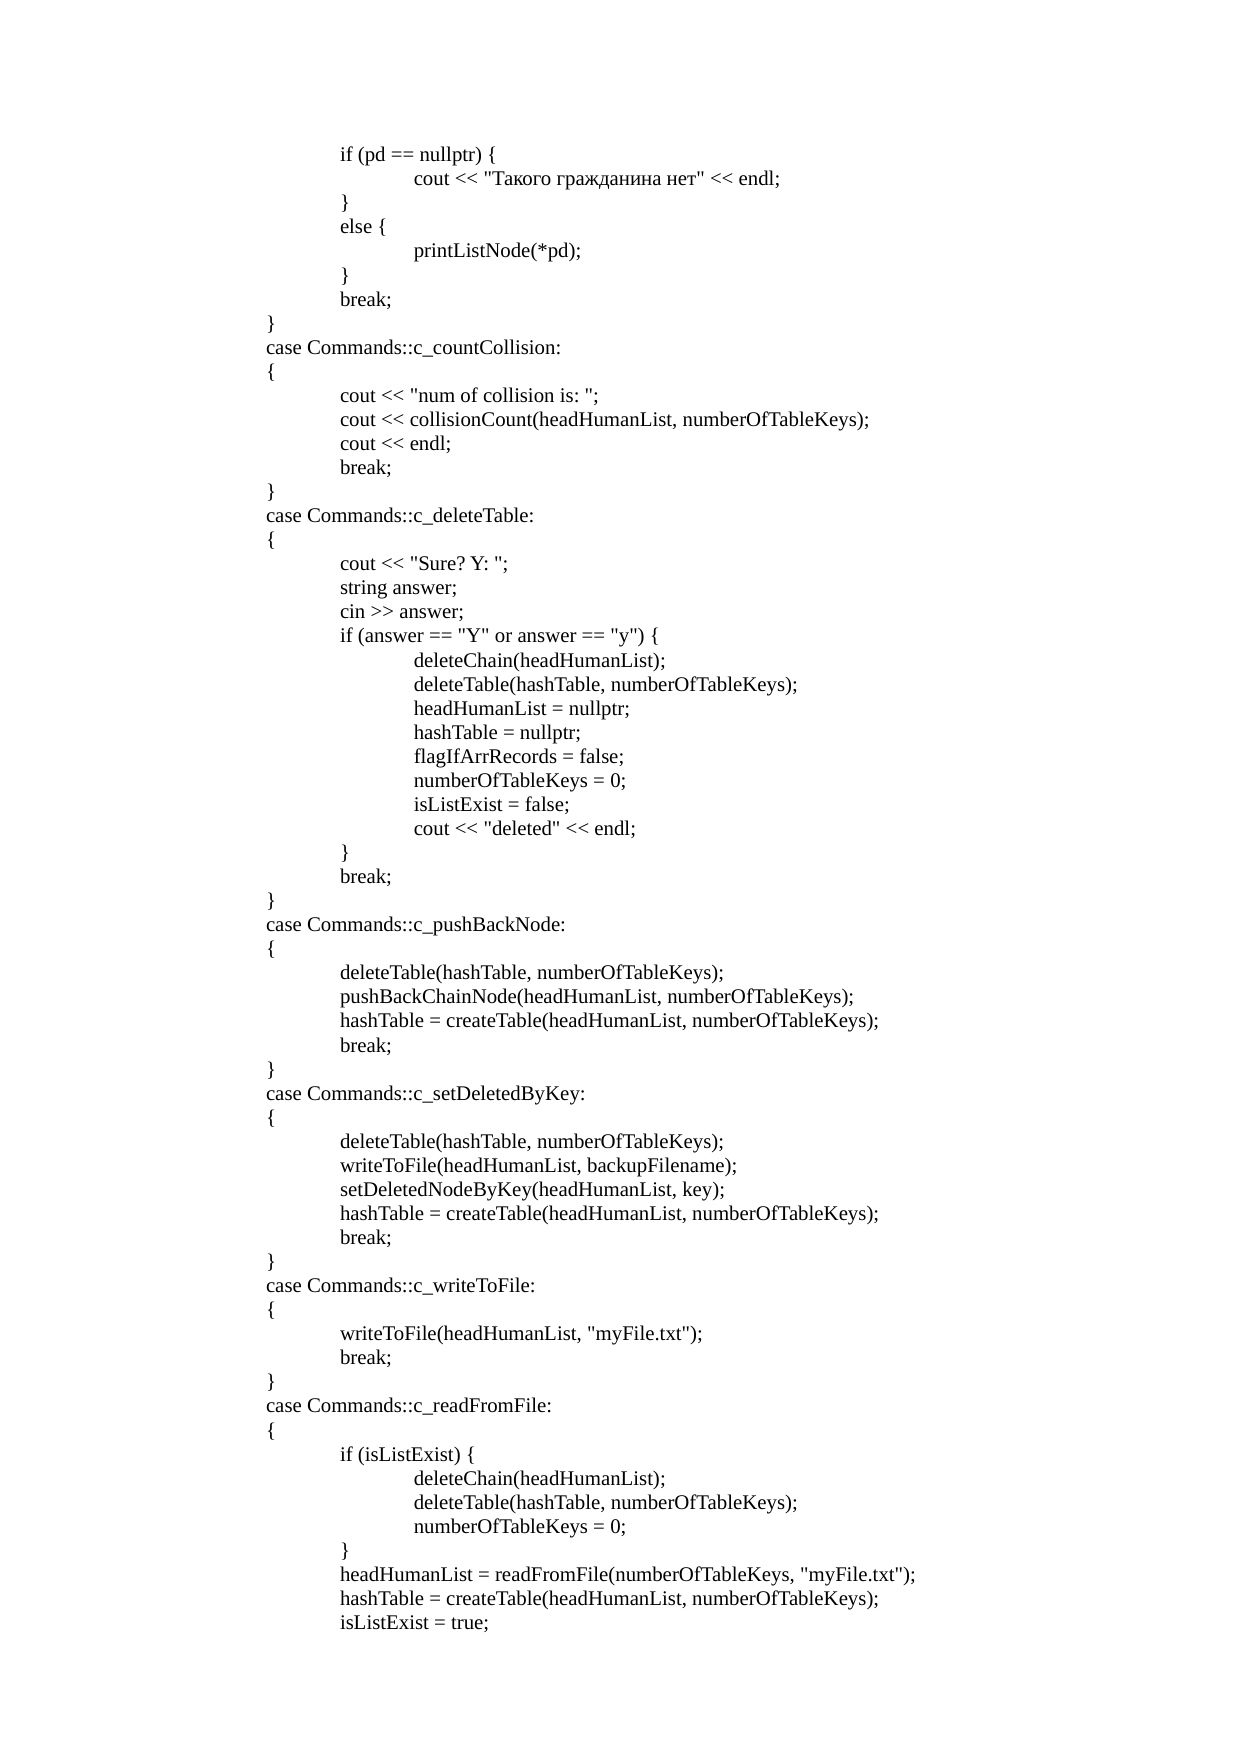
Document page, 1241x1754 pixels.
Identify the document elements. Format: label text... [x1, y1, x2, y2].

text setDeletedNodeByKey(headHumanList, key); [118, 1177, 1122, 1201]
text break; [118, 287, 1122, 311]
text } [118, 840, 1122, 864]
text case Commands::c_pushBackNode: [118, 912, 1122, 936]
text cout << collisionCount(headHumanList, numberOfTableKeys); [118, 407, 1122, 431]
text flagIfArrRecords = false; [118, 744, 1122, 768]
text headHumanList = nullptr; [118, 696, 1122, 720]
text cout << "deleted" << endl; [118, 816, 1122, 840]
text cin >> answer; [118, 599, 1122, 623]
text break; [118, 1225, 1122, 1249]
text writeToFile(headHumanList, backupFilename); [118, 1153, 1122, 1177]
text cout << endl; [118, 431, 1122, 455]
text numberOfTableKeys = 0; [118, 1514, 1122, 1538]
text deleteChain(headHumanList); [118, 1466, 1122, 1490]
text break; [118, 455, 1122, 479]
text } [118, 479, 1122, 503]
text { [118, 1297, 1122, 1321]
text string answer; [118, 575, 1122, 599]
text numberOfTableKeys = 0; [118, 768, 1122, 792]
text else { [118, 214, 1122, 238]
text writeToFile(headHumanList, "myFile.txt"); [118, 1321, 1122, 1345]
text case Commands::c_deleteTable: [118, 503, 1122, 527]
text { [118, 1417, 1122, 1442]
text cout << "Sure? Y: "; [118, 551, 1122, 575]
text deleteTable(hashTable, numberOfTableKeys); [118, 1490, 1122, 1514]
text hashTable = createTable(headHumanList, numberOfTableKeys); [118, 1586, 1122, 1610]
text { [118, 359, 1122, 383]
text break; [118, 1345, 1122, 1369]
text deleteTable(hashTable, numberOfTableKeys); [118, 672, 1122, 696]
text case Commands::c_countCollision: [118, 335, 1122, 359]
text } [118, 262, 1122, 287]
text case Commands::c_setDeletedByKey: [118, 1081, 1122, 1105]
text hashTable = createTable(headHumanList, numberOfTableKeys); [118, 1201, 1122, 1225]
text headHumanList = readFromFile(numberOfTableKeys, "myFile.txt"); [118, 1562, 1122, 1586]
text hashTable = nullptr; [118, 720, 1122, 744]
text { [118, 1105, 1122, 1129]
text deleteTable(hashTable, numberOfTableKeys); [118, 1129, 1122, 1153]
text } [118, 311, 1122, 335]
text deleteTable(hashTable, numberOfTableKeys); [118, 960, 1122, 984]
text } [118, 1057, 1122, 1081]
text pushBackChainNode(headHumanList, numberOfTableKeys); [118, 984, 1122, 1008]
text deleteChain(headHumanList); [118, 647, 1122, 672]
text case Commands::c_readFromFile: [118, 1393, 1122, 1417]
text cout << "Такого гражданина нет" << endl; [118, 166, 1122, 190]
text if (isListExist) { [118, 1442, 1122, 1466]
text } [118, 190, 1122, 214]
text isListExist = false; [118, 792, 1122, 816]
text cout << "num of collision is: "; [118, 383, 1122, 407]
text if (answer == "Y" or answer == "y") { [118, 623, 1122, 647]
text case Commands::c_writeToFile: [118, 1273, 1122, 1297]
text if (pd == nullptr) { [118, 142, 1122, 166]
text hashTable = createTable(headHumanList, numberOfTableKeys); [118, 1008, 1122, 1032]
text } [118, 1249, 1122, 1273]
text { [118, 527, 1122, 551]
text } [118, 1369, 1122, 1393]
text isListExist = true; [118, 1610, 1122, 1634]
text } [118, 1538, 1122, 1562]
text { [118, 936, 1122, 960]
text break; [118, 864, 1122, 888]
text } [118, 888, 1122, 912]
text printListNode(*pd); [118, 238, 1122, 262]
text break; [118, 1032, 1122, 1057]
